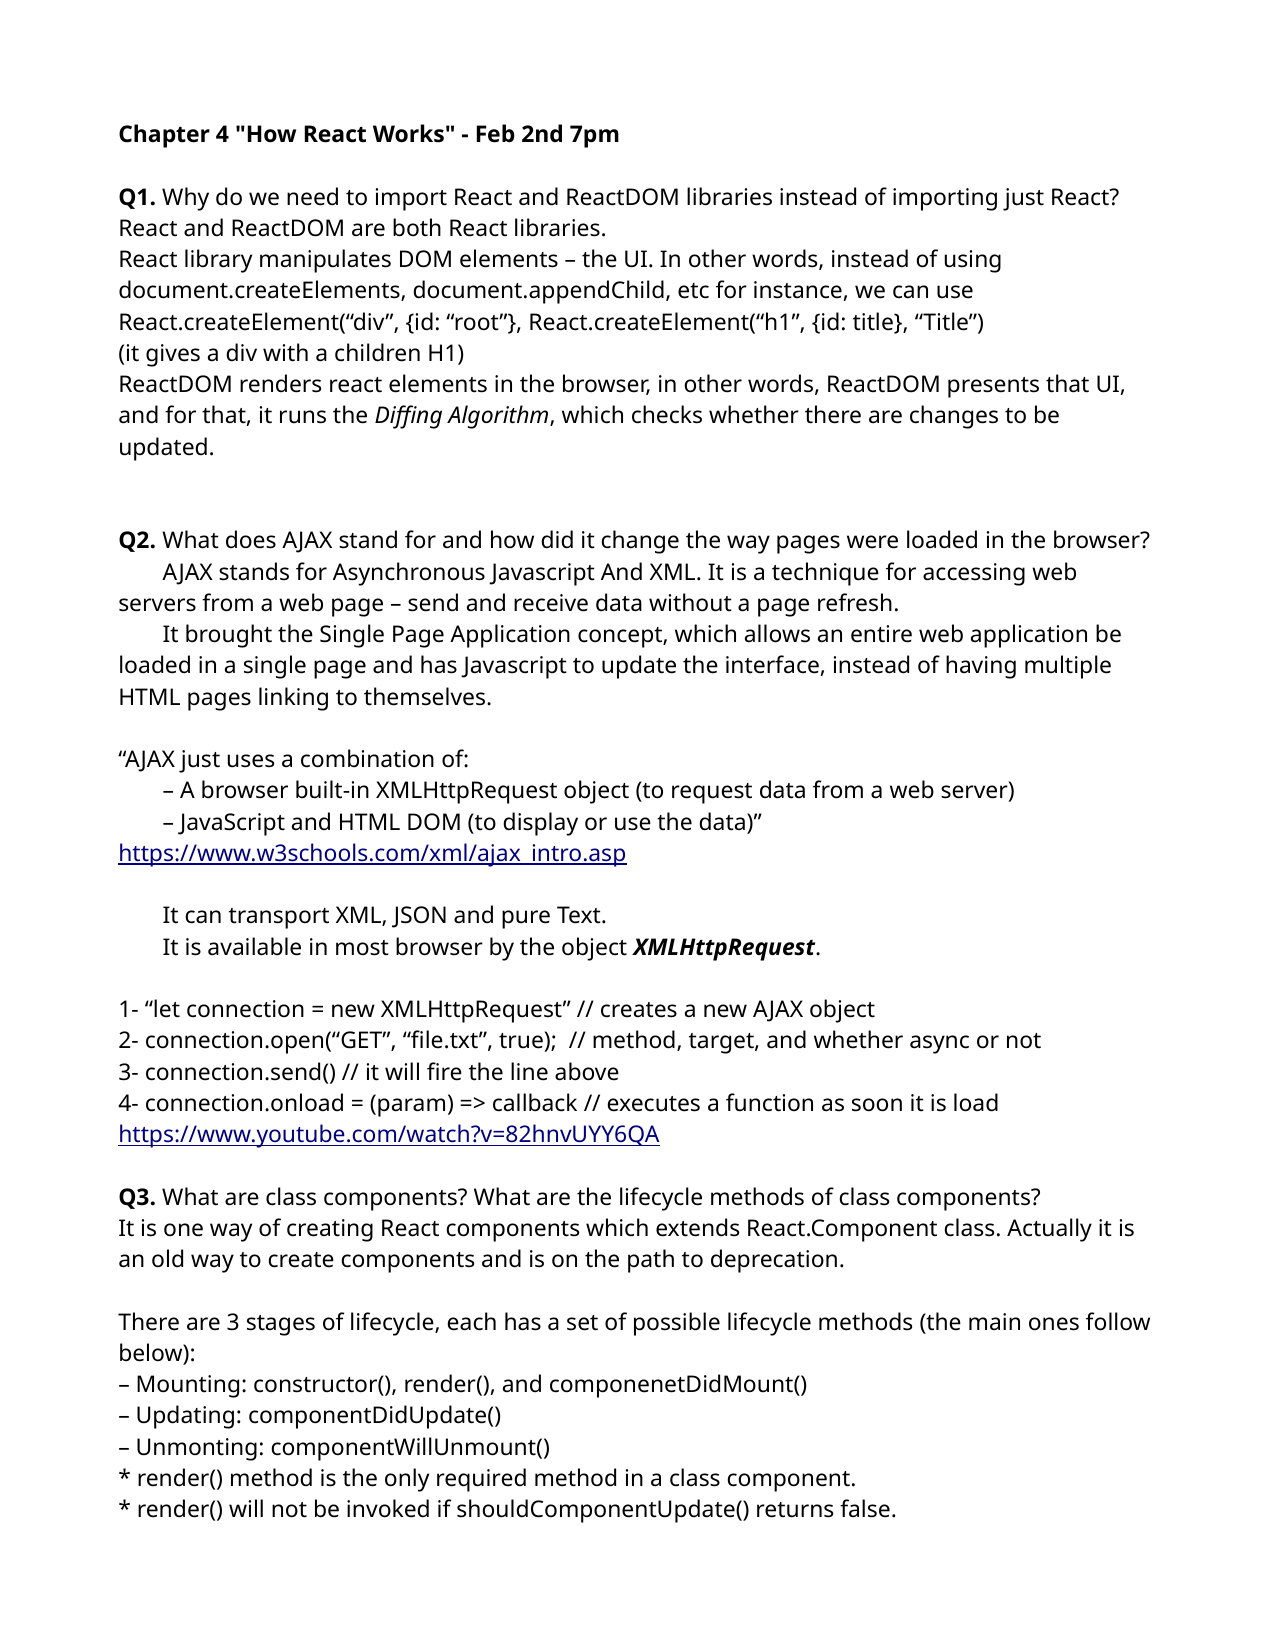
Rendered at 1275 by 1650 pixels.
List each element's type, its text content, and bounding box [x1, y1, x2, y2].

text It brought the Single Page Application concept, which allows an entire web application be loaded in a single page and has Javascript to update the interface, instead of having multiple HTML pages linking to themselves. [118, 618, 1157, 712]
text Q3. What are class components? What are the lifecycle methods of class components? [118, 1181, 1157, 1212]
text – Unmonting: componentWillUnmount() [118, 1431, 1157, 1462]
text It can transport XML, JSON and pure Text. [118, 899, 1157, 931]
text https://www.w3schools.com/xml/ajax_intro.asp [118, 837, 1157, 868]
text Chapter 4 "How React Works" - Feb 2nd 7pm [118, 118, 1157, 149]
text Q1. Why do we need to import React and ReactDOM libraries instead of importing just React? [118, 181, 1157, 212]
text 1- “let connection = new XMLHttpRequest” // creates a new AJAX object [118, 993, 1157, 1024]
text – Mounting: constructor(), render(), and componenetDidMount() [118, 1368, 1157, 1399]
text It is available in most browser by the object XMLHttpRequest. [118, 931, 1157, 962]
text https://www.youtube.com/watch?v=82hnvUYY6QA [118, 1118, 1157, 1149]
text – JavaScript and HTML DOM (to display or use the data)” [118, 806, 1157, 837]
text React and ReactDOM are both React libraries. [118, 212, 1157, 243]
text 3- connection.send() // it will fire the line above [118, 1056, 1157, 1087]
text (it gives a div with a children H1) [118, 337, 1157, 368]
text React library manipulates DOM elements – the UI. In other words, instead of using document.createElements, document.appendChild, etc for instance, we can use React.createElement(“div”, {id: “root”}, React.createElement(“h1”, {id: title}, “Title”) [118, 243, 1157, 337]
text There are 3 stages of lifecycle, each has a set of possible lifecycle methods (the main ones follow below): [118, 1306, 1157, 1368]
text 4- connection.onload = (param) => callback // executes a function as soon it is load [118, 1087, 1157, 1118]
text It is one way of creating React components which extends React.Component class. Actually it is an old way to create components and is on the path to deprecation. [118, 1212, 1157, 1274]
text – Updating: componentDidUpdate() [118, 1399, 1157, 1431]
text 2- connection.open(“GET”, “file.txt”, true); // method, target, and whether async or not [118, 1024, 1157, 1056]
text Q2. What does AJAX stand for and how did it change the way pages were loaded in the browser? [118, 524, 1157, 556]
text ReactDOM renders react elements in the browser, in other words, ReactDOM presents that UI, and for that, it runs the Diffing Algorithm, which checks whether there are changes to be updated. [118, 368, 1157, 462]
text “AJAX just uses a combination of: [118, 743, 1157, 774]
text * render() will not be invoked if shouldComponentUpdate() returns false. [118, 1493, 1157, 1524]
text – A browser built-in XMLHttpRequest object (to request data from a web server) [118, 774, 1157, 806]
text AJAX stands for Asynchronous Javascript And XML. It is a technique for accessing web servers from a web page – send and receive data without a page refresh. [118, 556, 1157, 618]
text * render() method is the only required method in a class component. [118, 1462, 1157, 1493]
